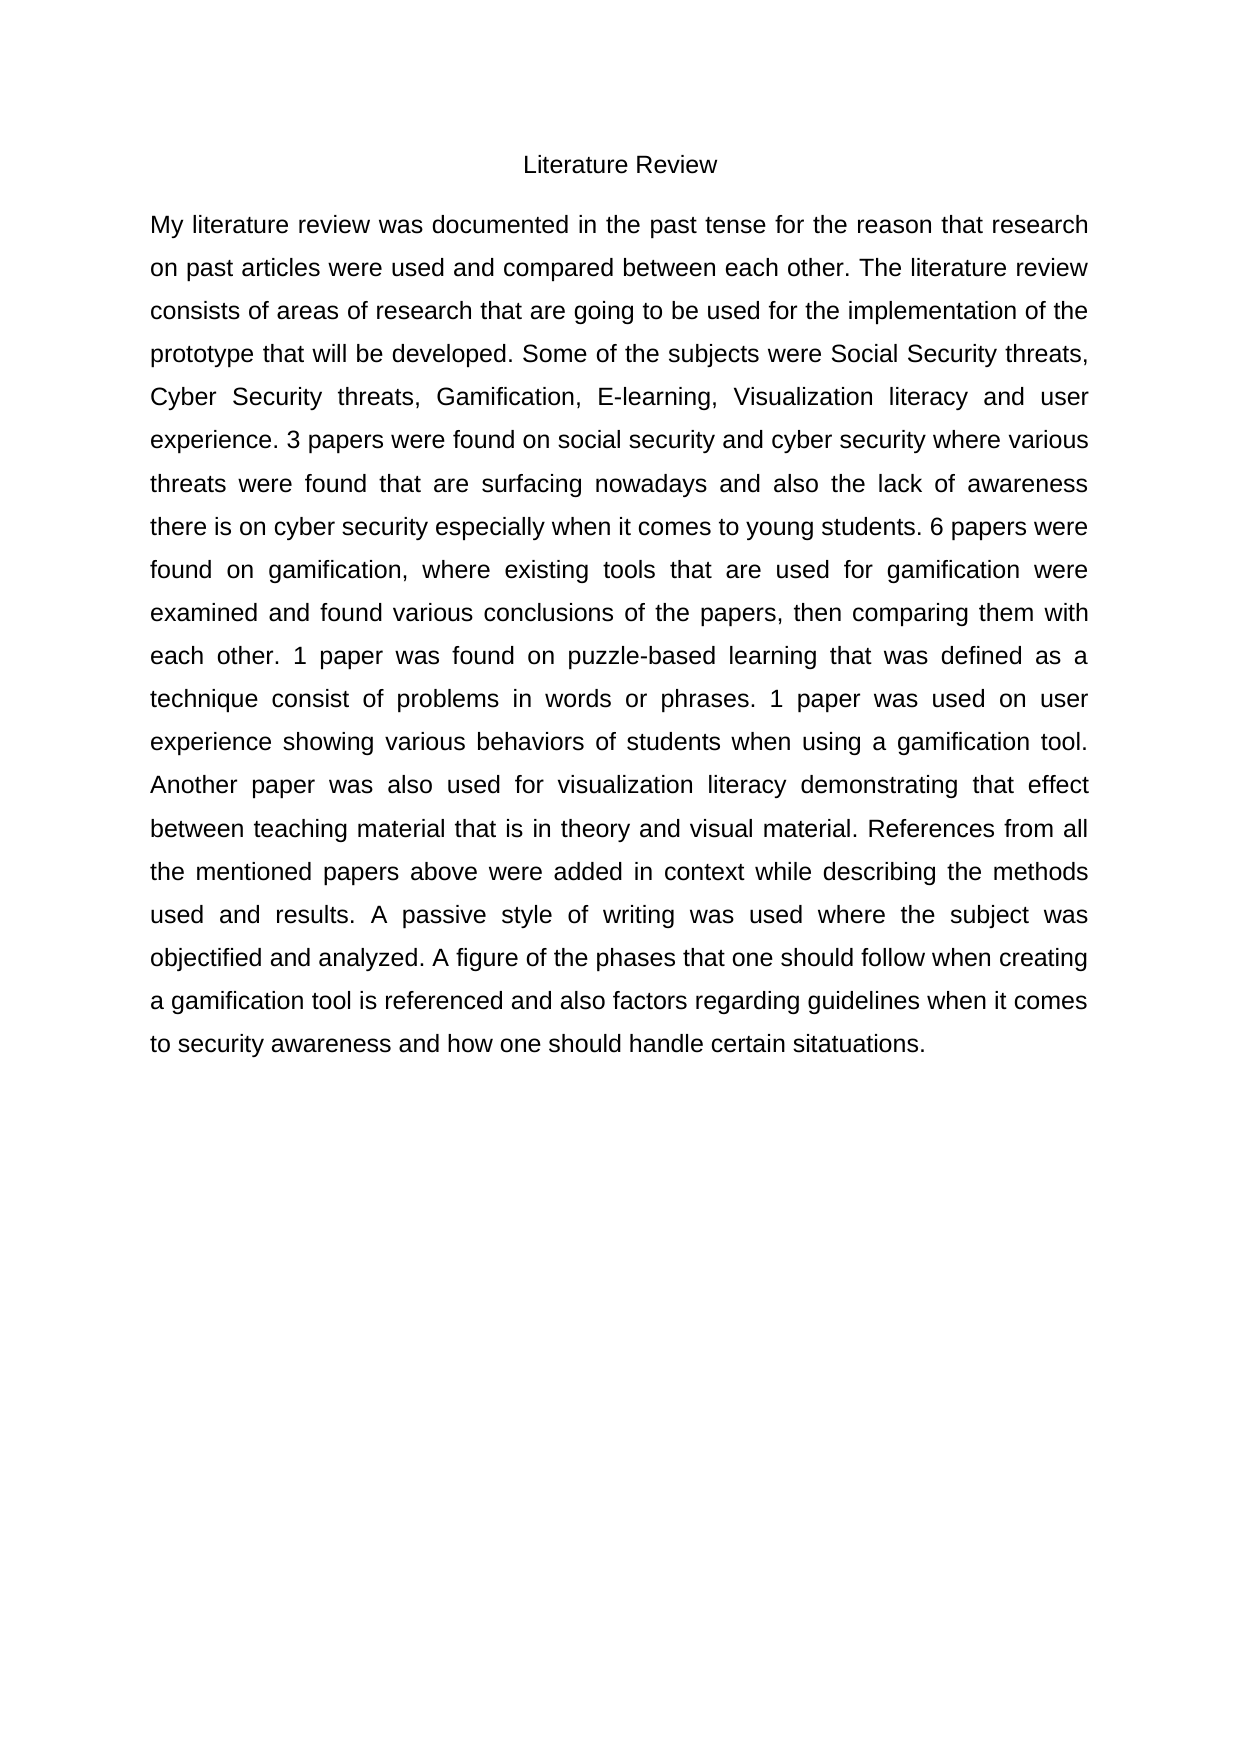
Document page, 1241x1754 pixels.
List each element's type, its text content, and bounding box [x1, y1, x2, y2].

text My literature review was documented in the past tense for the reason that research on past articles were used and compared between each other. The literature review consists of areas of research that are going to be used for the implementation of the prototype that will be developed. Some of the subjects were Social Security threats, Cyber Security threats, Gamification, E-learning, Visualization literacy and user experience. 3 papers were found on social security and cyber security where various threats were found that are surfacing nowadays and also the lack of awareness there is on cyber security especially when it comes to young students. 6 papers were found on gamification, where existing tools that are used for gamification were examined and found various conclusions of the papers, then comparing them with each other. 1 paper was found on puzzle-based learning that was defined as a technique consist of problems in words or phrases. 1 paper was used on user experience showing various behaviors of students when using a gamification tool. Another paper was also used for visualization literacy demonstrating that effect between teaching material that is in theory and visual material. References from all the mentioned papers above were added in context while describing the methods used and results. A passive style of writing was used where the subject was objectified and analyzed. A figure of the phases that one should follow when creating a gamification tool is referenced and also factors regarding guidelines when it comes to security awareness and how one should handle certain sitatuations. [150, 210, 1090, 1058]
text Literature Review [150, 150, 1090, 179]
